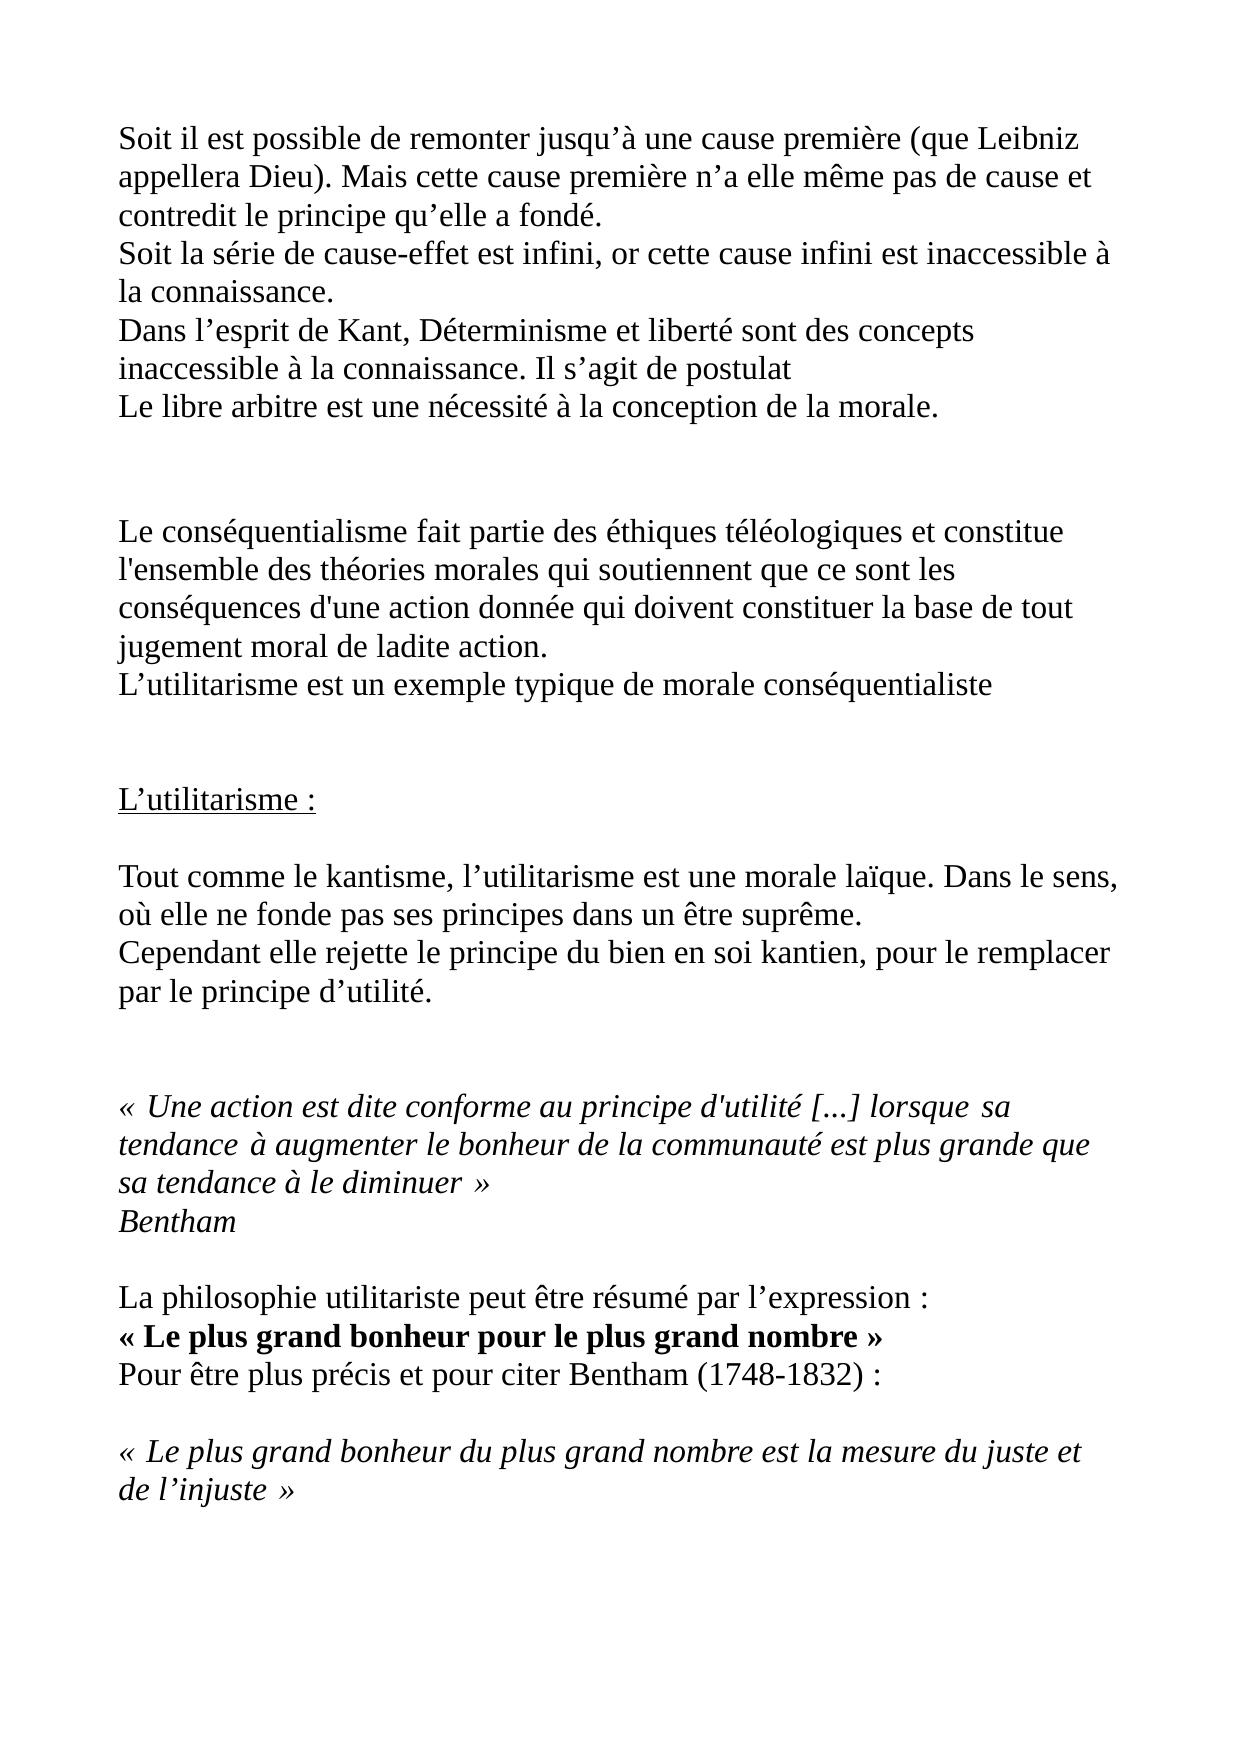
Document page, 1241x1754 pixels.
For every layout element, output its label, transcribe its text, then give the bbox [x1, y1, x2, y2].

text Soit la série de cause-effet est infini, or cette cause infini est inaccessible à la connaissance. [118, 233, 1122, 310]
text Le libre arbitre est une nécessité à la conception de la morale. [118, 386, 1122, 425]
text « Le plus grand bonheur du plus grand nombre est la mesure du juste et de l’injuste » [118, 1431, 1122, 1508]
text Pour être plus précis et pour citer Bentham (1748-1832) : [118, 1354, 1122, 1393]
text « Le plus grand bonheur pour le plus grand nombre » [118, 1316, 1122, 1354]
text Bentham [118, 1201, 1122, 1239]
text Dans l’esprit de Kant, Déterminisme et liberté sont des concepts inaccessible à la connaissance. Il s’agit de postulat [118, 310, 1122, 386]
text Cependant elle rejette le principe du bien en soi kantien, pour le remplacer par le principe d’utilité. [118, 933, 1122, 1009]
text Le conséquentialisme fait partie des éthiques téléologiques et constitue l'ensemble des théories morales qui soutiennent que ce sont les conséquences d'une action donnée qui doivent constituer la base de tout jugement moral de ladite action. [118, 511, 1122, 664]
text La philosophie utilitariste peut être résumé par l’expression : [118, 1278, 1122, 1316]
text Soit il est possible de remonter jusqu’à une cause première (que Leibniz appellera Dieu). Mais cette cause première n’a elle même pas de cause et contredit le principe qu’elle a fondé. [118, 118, 1122, 233]
text L’utilitarisme est un exemple typique de morale conséquentialiste [118, 664, 1122, 703]
text « Une action est dite conforme au principe d'utilité [...] lorsque sa tendance à augmenter le bonheur de la communauté est plus grande que sa tendance à le diminuer » [118, 1086, 1122, 1201]
text L’utilitarisme : [118, 779, 1122, 818]
text Tout comme le kantisme, l’utilitarisme est une morale laïque. Dans le sens, où elle ne fonde pas ses principes dans un être suprême. [118, 856, 1122, 933]
